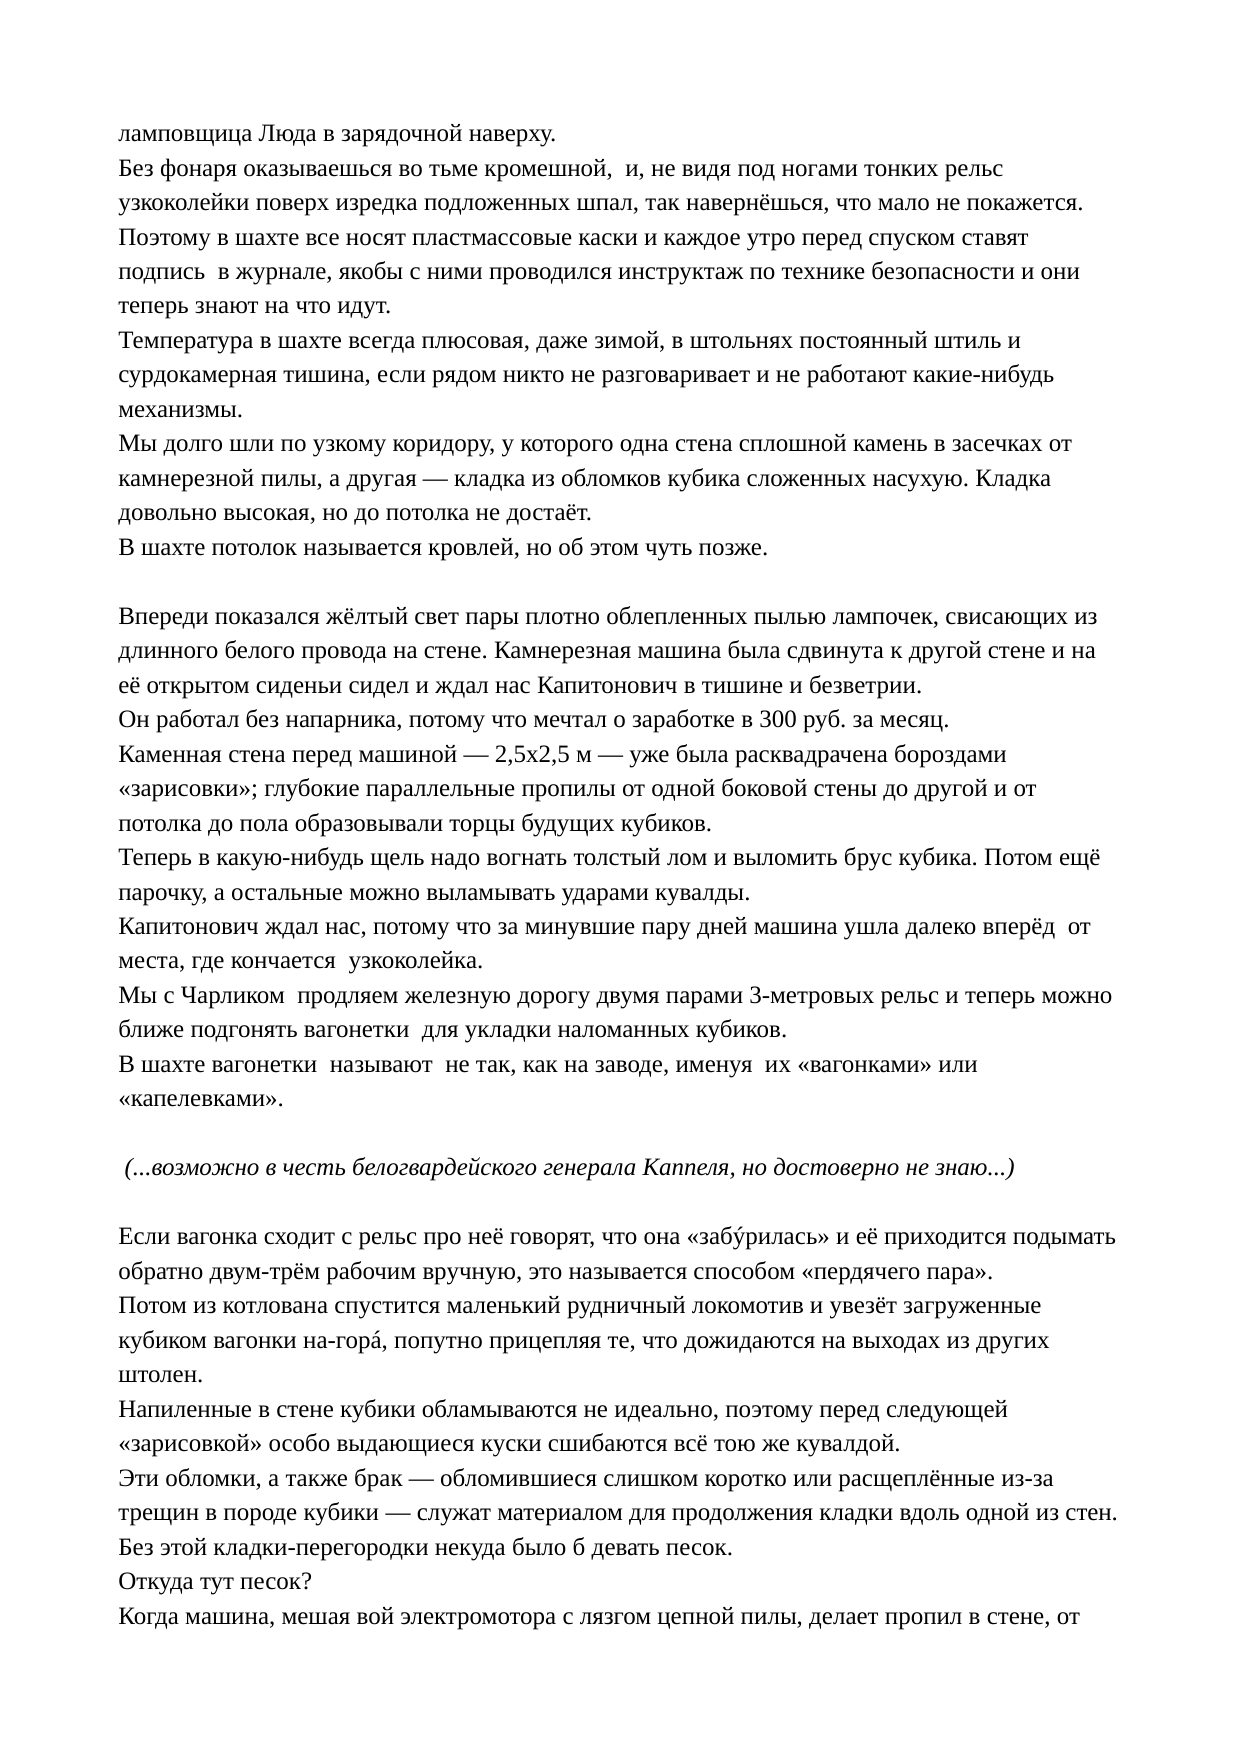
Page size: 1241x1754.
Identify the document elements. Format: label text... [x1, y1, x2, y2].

text Если вагонка сходит с рельс про неё говорят, что она «забýрилась» и её приходится подымать обратно двум-трём рабочим вручную, это называется способом «пердячего пара». [118, 1221, 1122, 1285]
text Поэтому в шахте все носят пластмассовые каски и каждое утро перед спуском ставят подпись в журнале, якобы с ними проводился инструктаж по технике безопасности и они теперь знают на что идут. [118, 222, 1122, 319]
text (...возможно в честь белогвардейского генерала Каппеля, но достоверно не знаю...) [118, 1152, 1122, 1181]
text Без этой кладки-перегородки некуда было б девать песок. [118, 1532, 1122, 1561]
text Без фонаря оказываешься во тьме кромешной, и, не видя под ногами тонких рельс узкоколейки поверх изредка подложенных шпал, так навернёшься, что мало не покажется. [118, 153, 1122, 216]
text Теперь в какую-нибудь щель надо вогнать толстый лом и выломить брус кубика. Потом ещё парочку, а остальные можно выламывать ударами кувалды. [118, 842, 1122, 905]
text Мы долго шли по узкому коридору, у которого одна стена сплошной камень в засечках от камнерезной пилы, а другая — кладка из обломков кубика сложенных насухую. Кладка довольно высокая, но до потолка не достаёт. [118, 428, 1122, 526]
text Температура в шахте всегда плюсовая, даже зимой, в штольнях постоянный штиль и сурдокамерная тишина, если рядом никто не разговаривает и не работают какие-нибудь механизмы. [118, 325, 1122, 423]
text ламповщица Люда в зарядочной наверху. [118, 118, 1122, 147]
text Мы с Чарликом продляем железную дорогу двумя парами 3-метровых рельс и теперь можно ближе подгонять вагонетки для укладки наломанных кубиков. [118, 980, 1122, 1043]
text Потом из котлована спустится маленький рудничный локомотив и увезёт загруженные кубиком вагонки на-горá, попутно прицепляя те, что дожидаются на выходах из других штолен. [118, 1290, 1122, 1388]
text Каменная стена перед машиной — 2,5х2,5 м — уже была расквадрачена бороздами «зарисовки»; глубокие параллельные пропилы от одной боковой стены до другой и от потолка до пола образовывали торцы будущих кубиков. [118, 739, 1122, 836]
text Капитонович ждал нас, потому что за минувшие пару дней машина ушла далеко вперёд от места, где кончается узкоколейка. [118, 911, 1122, 974]
text Впереди показался жёлтый свет пары плотно облепленных пылью лампочек, свисающих из длинного белого провода на стене. Камнерезная машина была сдвинута к другой стене и на её открытом сиденьи сидел и ждал нас Капитонович в тишине и безветрии. [118, 601, 1122, 698]
text Откуда тут песок? [118, 1566, 1122, 1595]
text Эти обломки, а также брак — обломившиеся слишком коротко или расщеплённые из-за трещин в породе кубики — служат материалом для продолжения кладки вдоль одной из стен. [118, 1463, 1122, 1526]
text В шахте потолок называется кровлей, но об этом чуть позже. [118, 532, 1122, 561]
text В шахте вагонетки называют не так, как на заводе, именуя их «вагонками» или «капелевками». [118, 1049, 1122, 1112]
text Когда машина, мешая вой электромотора с лязгом цепной пилы, делает пропил в стене, от [118, 1601, 1122, 1629]
text Напиленные в стене кубики обламываются не идеально, поэтому перед следующей «зарисовкой» особо выдающиеся куски сшибаются всё тою же кувалдой. [118, 1394, 1122, 1457]
text Он работал без напарника, потому что мечтал о заработке в 300 руб. за месяц. [118, 704, 1122, 733]
